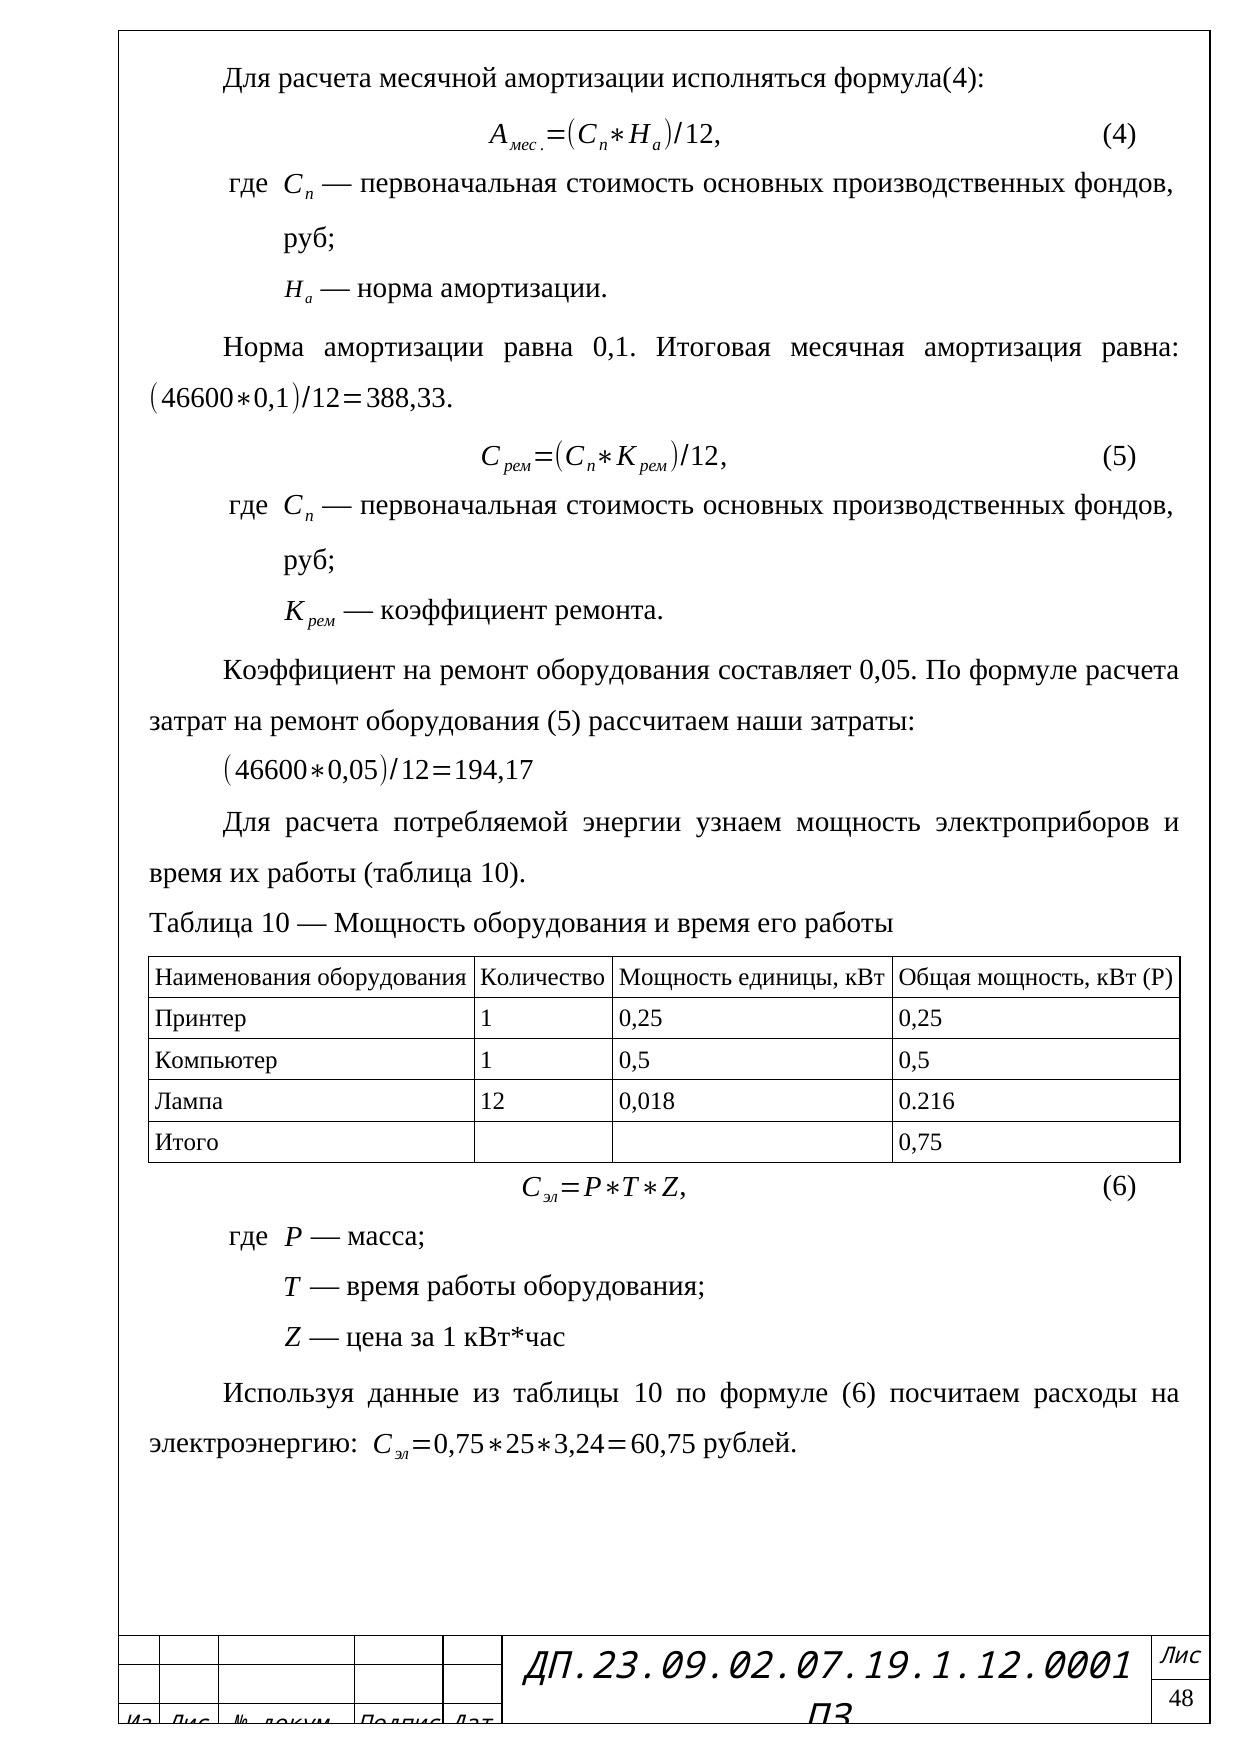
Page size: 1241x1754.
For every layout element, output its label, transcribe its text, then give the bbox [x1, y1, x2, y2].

table_cell 1 [475, 1039, 612, 1079]
table_header Мощность единицы, кВт [613, 957, 892, 997]
text Используя данные из таблицы 10 по формуле (6) посчитаем расходы на электроэнергию: рублей. [149, 1375, 1180, 1463]
table_cell — первоначальная стоимость основных производственных фондов, руб; — норма амортизации. [278, 160, 1180, 329]
text Норма амортизации равна 0,1. Итоговая месячная амортизация равна:. [149, 329, 1180, 415]
table_header Количество [475, 957, 612, 997]
table_header , [149, 1163, 1059, 1212]
table_cell Компьютер [149, 1039, 474, 1079]
table_cell 0.216 [893, 1080, 1179, 1121]
table_header , [149, 111, 1059, 160]
table_cell где [149, 1212, 277, 1375]
table_header (4) [1059, 111, 1180, 160]
table_cell где [149, 481, 277, 652]
table_cell 0,25 [893, 998, 1179, 1038]
table_cell 0,75 [893, 1122, 1179, 1162]
table_header , [149, 432, 1059, 481]
table_cell [475, 1122, 612, 1162]
table_header (6) [1059, 1163, 1180, 1212]
table_cell 0,25 [613, 998, 892, 1038]
table_cell где [149, 160, 277, 329]
text Таблица 10 — Мощность оборудования и время его работы [149, 905, 1180, 939]
table_cell — масса; — время работы оборудования; — цена за 1 кВт*час [278, 1212, 1180, 1375]
table_cell — первоначальная стоимость основных производственных фондов, руб; — коэффициент ремонта. [278, 481, 1180, 652]
table_header Общая мощность, кВт (Р) [893, 957, 1179, 997]
table_header (5) [1059, 432, 1180, 481]
table_cell 0,5 [893, 1039, 1179, 1079]
table_cell 1 [475, 998, 612, 1038]
text Для расчета потребляемой энергии узнаем мощность электроприборов и время их работы (таблица 10). [149, 804, 1180, 888]
table_cell Принтер [149, 998, 474, 1038]
table_cell 12 [475, 1080, 612, 1121]
table_cell Лампа [149, 1080, 474, 1121]
table_cell 0,018 [613, 1080, 892, 1121]
table_cell 0,5 [613, 1039, 892, 1079]
table_cell [613, 1122, 892, 1162]
table_header Наименования оборудования [149, 957, 474, 997]
text Коэффициент на ремонт оборудования составляет 0,05. По формуле расчета затрат на ремонт оборудования (5) рассчитаем наши затраты: [149, 652, 1180, 736]
table_cell Итого [149, 1122, 474, 1162]
text Для расчета месячной амортизации исполняться формула(4): [149, 60, 1180, 94]
